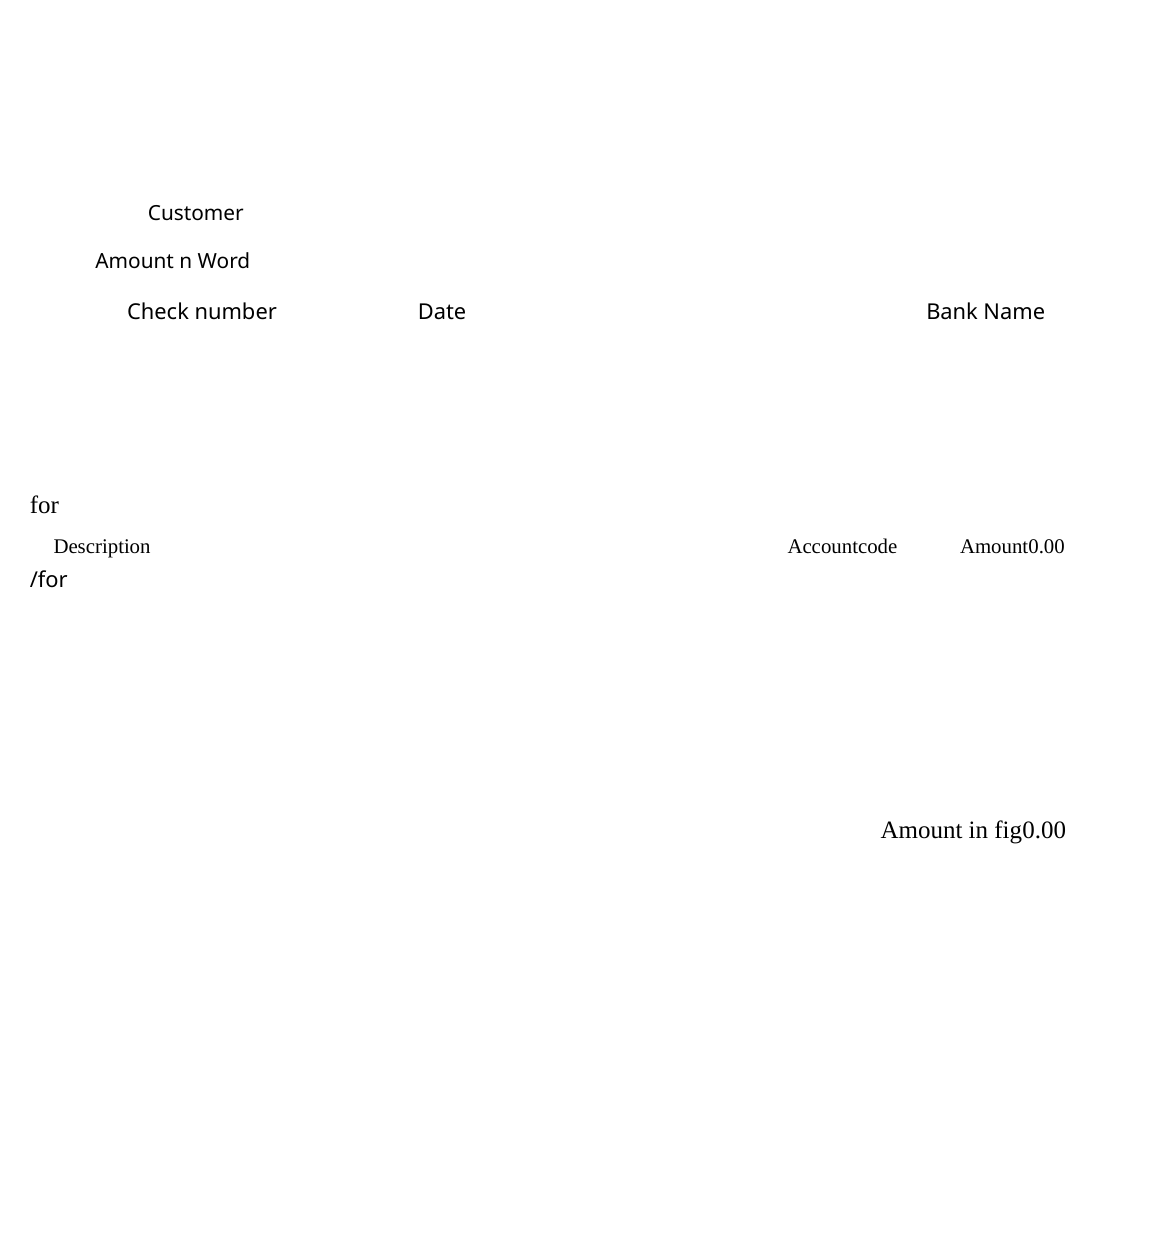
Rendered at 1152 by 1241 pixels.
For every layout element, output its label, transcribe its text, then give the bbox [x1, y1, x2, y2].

table_header Amount [925, 519, 1070, 564]
table_header [30, 290, 101, 331]
table_header Date [412, 290, 538, 331]
table_header [36, 199, 148, 246]
table_cell Amount n Word [36, 246, 1123, 284]
table_header Accountcode [782, 519, 924, 564]
table_header Check number [101, 290, 302, 331]
text for [29, 490, 1122, 519]
table_header [32, 519, 48, 564]
table_header Description [48, 519, 782, 564]
table_header Bank Name [849, 290, 1122, 331]
text /for [29, 564, 1122, 594]
table_header Customer [148, 199, 1123, 246]
table_header [561, 290, 849, 331]
table_header [303, 290, 412, 331]
table_header [538, 290, 561, 331]
